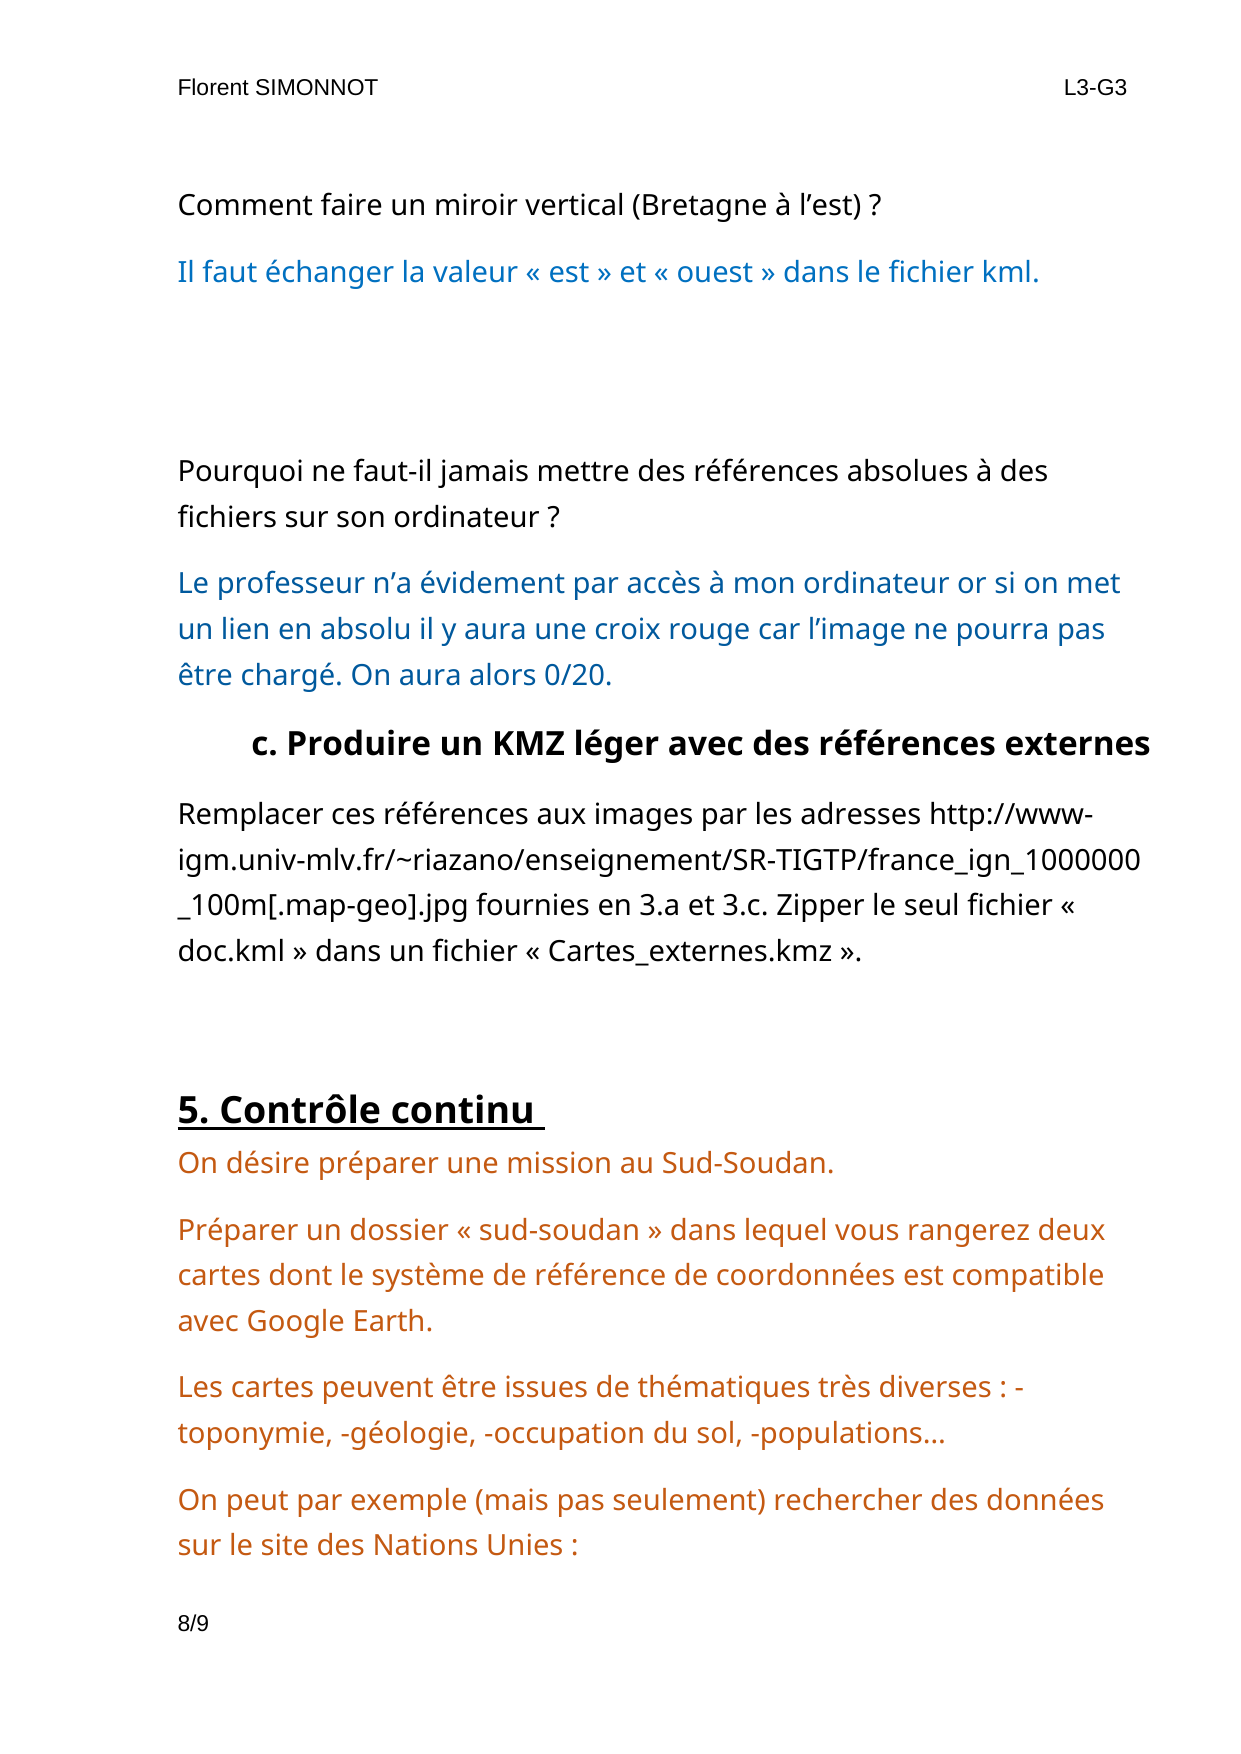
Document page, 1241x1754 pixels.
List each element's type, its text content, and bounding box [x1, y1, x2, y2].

text Le professeur n’a évidement par accès à mon ordinateur or si on met un lien en absolu il y aura une croix rouge car l’image ne pourra pas être chargé. On aura alors 0/20. [177, 562, 1152, 693]
text Remplacer ces références aux images par les adresses http://www-igm.univ-mlv.fr/~riazano/enseignement/SR-TIGTP/france_ign_1000000_100m[.map-geo].jpg fournies en 3.a et 3.c. Zipper le seul fichier « doc.kml » dans un fichier « Cartes_externes.kmz ». [177, 793, 1152, 970]
text 5. Contrôle continu [177, 1084, 1152, 1135]
text Les cartes peuvent être issues de thématiques très diverses : -toponymie, -géologie, -occupation du sol, -populations… [177, 1367, 1152, 1452]
text Pourquoi ne faut-il jamais mettre des références absolues à des fichiers sur son ordinateur ? [177, 450, 1152, 536]
text Comment faire un miroir vertical (Bretagne à l’est) ? [177, 184, 1152, 224]
text c. Produire un KMZ léger avec des références externes [177, 720, 1152, 766]
text On désire préparer une mission au Sud-Soudan. [177, 1142, 1152, 1182]
text On peut par exemple (mais pas seulement) rechercher des données sur le site des Nations Unies : [177, 1479, 1152, 1564]
text Il faut échanger la valeur « est » et « ouest » dans le fichier kml. [177, 251, 1152, 291]
text Préparer un dossier « sud-soudan » dans lequel vous rangerez deux cartes dont le système de référence de coordonnées est compatible avec Google Earth. [177, 1209, 1152, 1340]
